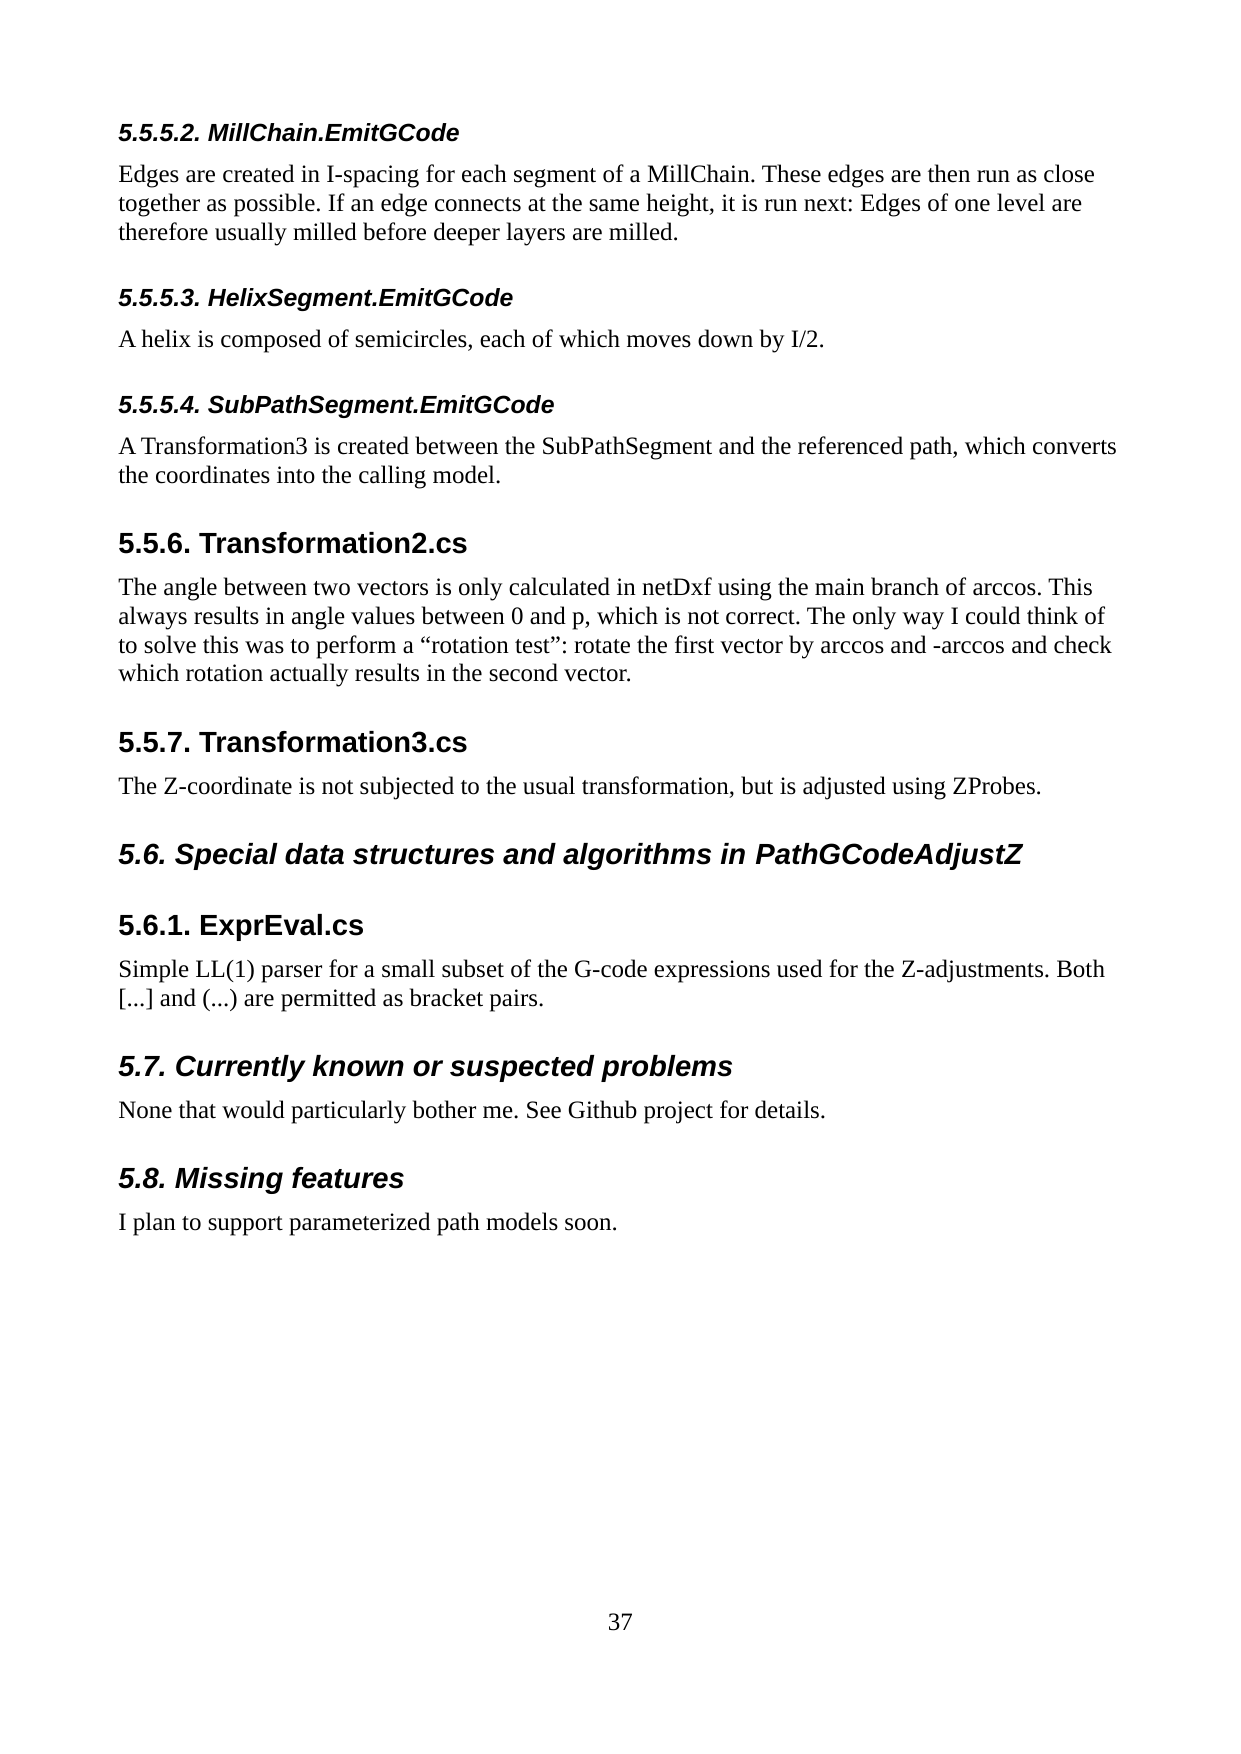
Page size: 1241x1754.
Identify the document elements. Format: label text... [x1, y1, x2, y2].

text None that would particularly bother me. See Github project for details. [118, 1095, 1122, 1124]
text A helix is composed of semicircles, each of which moves down by I/2. [118, 324, 1122, 353]
subtitle 5.5.5.3. HelixSegment.EmitGCode [118, 283, 1122, 311]
text The angle between two vectors is only calculated in netDxf using the main branch of arccos. This always results in angle values between 0 and p, which is not correct. The only way I could think of to solve this was to perform a “rotation test”: rotate the first vector by arccos and -arccos and check which rotation actually results in the second vector. [118, 572, 1122, 687]
subtitle 5.5.7. Transformation3.cs [118, 725, 1122, 758]
text A Transformation3 is created between the SubPathSegment and the referenced path, which converts the coordinates into the calling model. [118, 431, 1122, 489]
subtitle 5.6. Special data structures and algorithms in PathGCodeAdjustZ [118, 837, 1122, 871]
subtitle 5.7. Currently known or suspected problems [118, 1049, 1122, 1083]
subtitle 5.6.1. ExprEval.cs [118, 908, 1122, 942]
text The Z-coordinate is not subjected to the usual transformation, but is adjusted using ZProbes. [118, 771, 1122, 799]
text Simple LL(1) parser for a small subset of the G-code expressions used for the Z-adjustments. Both [...] and (...) are permitted as bracket pairs. [118, 954, 1122, 1012]
subtitle 5.5.5.4. SubPathSegment.EmitGCode [118, 390, 1122, 419]
subtitle 5.5.6. Transformation2.cs [118, 526, 1122, 560]
subtitle 5.5.5.2. MillChain.EmitGCode [118, 118, 1122, 147]
subtitle 5.8. Missing features [118, 1161, 1122, 1195]
text I plan to support parameterized path models soon. [118, 1207, 1122, 1236]
text Edges are created in I-spacing for each segment of a MillChain. These edges are then run as close together as possible. If an edge connects at the same height, it is run next: Edges of one level are therefore usually milled before deeper layers are milled. [118, 159, 1122, 245]
